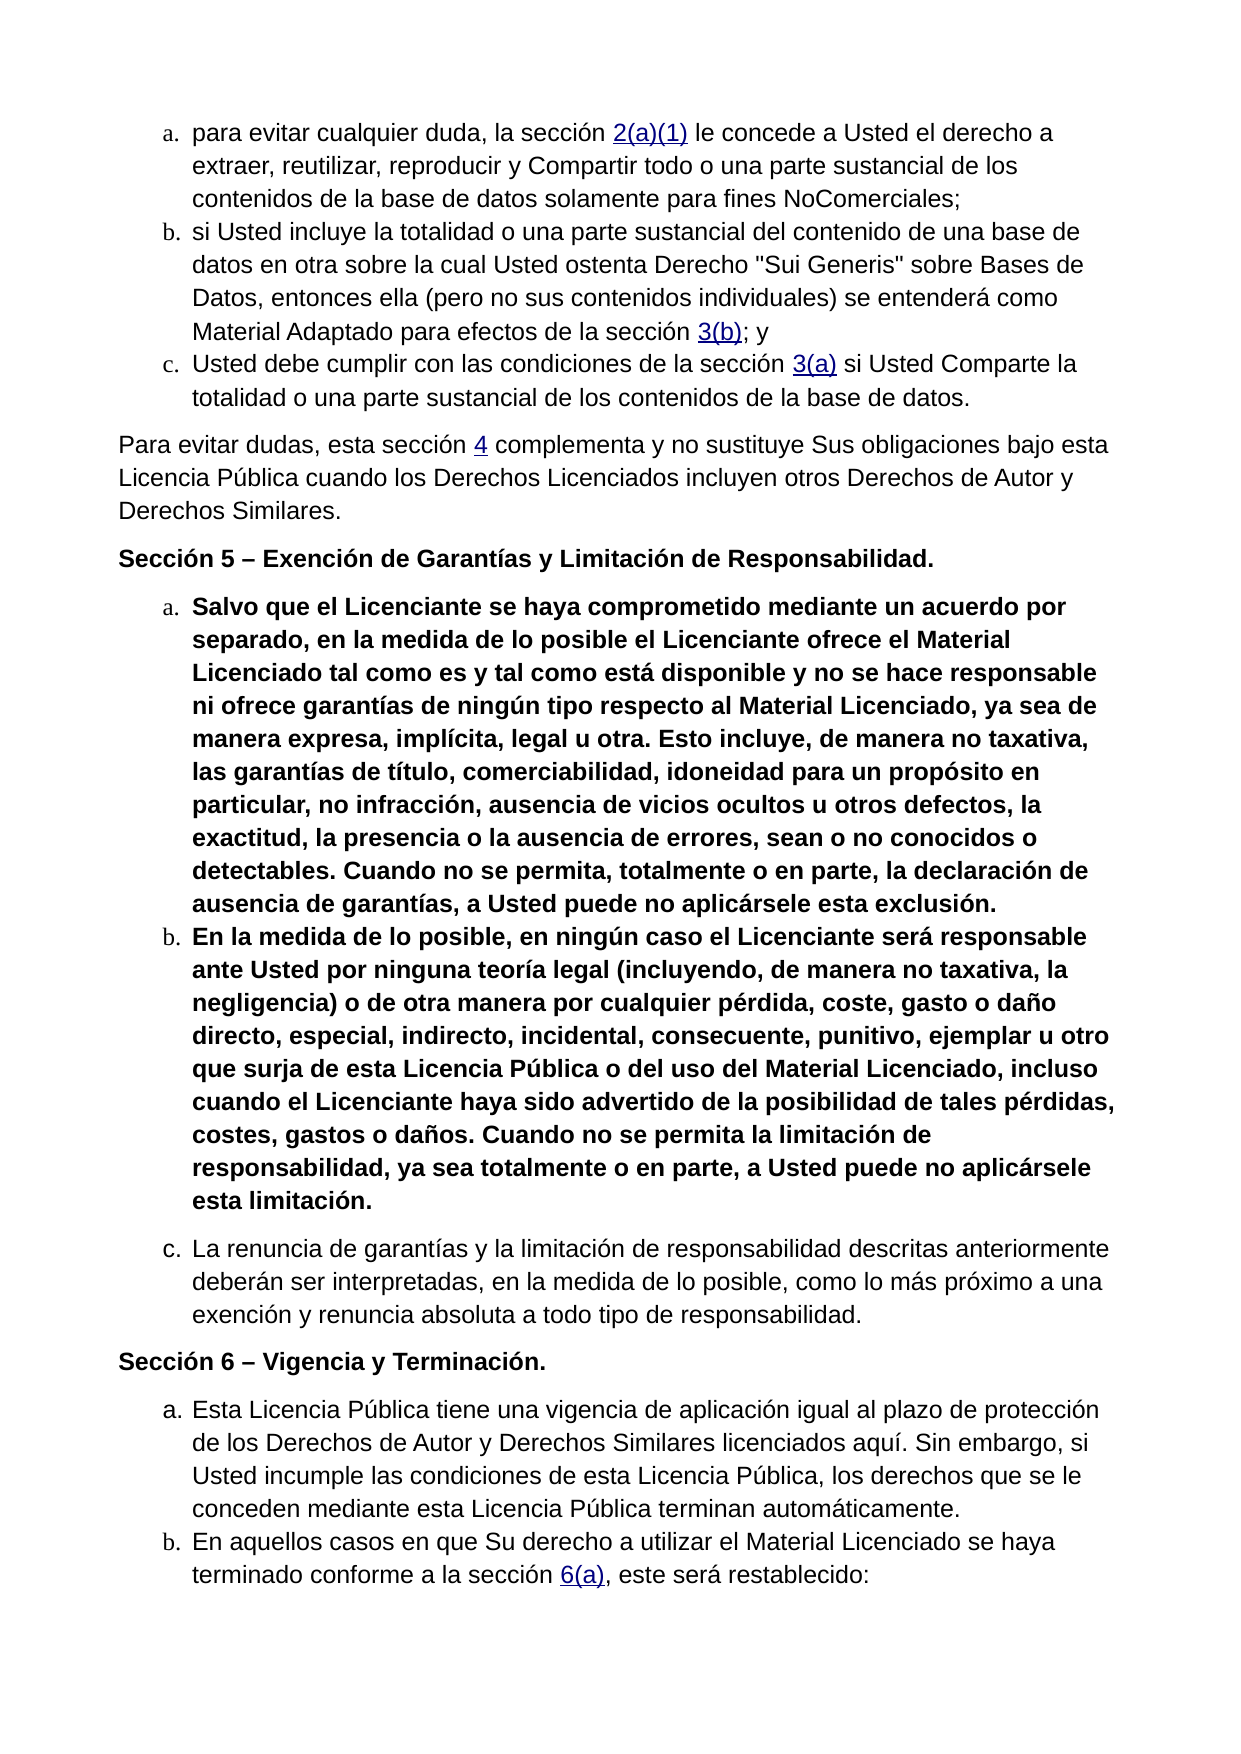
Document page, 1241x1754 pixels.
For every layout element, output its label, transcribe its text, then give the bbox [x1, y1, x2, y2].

list En la medida de lo posible, en ningún caso el Licenciante será responsable ante Usted por ninguna teoría legal (incluyendo, de manera no taxativa, la negligencia) o de otra manera por cualquier pérdida, coste, gasto o daño directo, especial, indirecto, incidental, consecuente, punitivo, ejemplar u otro que surja de esta Licencia Pública o del uso del Material Licenciado, incluso cuando el Licenciante haya sido advertido de la posibilidad de tales pérdidas, costes, gastos o daños. Cuando no se permita la limitación de responsabilidad, ya sea totalmente o en parte, a Usted puede no aplicársele esta limitación. [162, 922, 1122, 1215]
list si Usted incluye la totalidad o una parte sustancial del contenido de una base de datos en otra sobre la cual Usted ostenta Derecho "Sui Generis" sobre Bases de Datos, entonces ella (pero no sus contenidos individuales) se entenderá como Material Adaptado para efectos de la sección 3(b); y [162, 217, 1122, 345]
list Usted debe cumplir con las condiciones de la sección 3(a) si Usted Comparte la totalidad o una parte sustancial de los contenidos de la base de datos. [162, 349, 1122, 411]
text Para evitar dudas, esta sección 4 complementa y no sustituye Sus obligaciones bajo esta Licencia Pública cuando los Derechos Licenciados incluyen otros Derechos de Autor y Derechos Similares. [118, 430, 1122, 525]
list En aquellos casos en que Su derecho a utilizar el Material Licenciado se haya terminado conforme a la sección 6(a), este será restablecido: [162, 1527, 1122, 1589]
list Esta Licencia Pública tiene una vigencia de aplicación igual al plazo de protección de los Derechos de Autor y Derechos Similares licenciados aquí. Sin embargo, si Usted incumple las condiciones de esta Licencia Pública, los derechos que se le conceden mediante esta Licencia Pública terminan automáticamente. [162, 1395, 1122, 1523]
list Salvo que el Licenciante se haya comprometido mediante un acuerdo por separado, en la medida de lo posible el Licenciante ofrece el Material Licenciado tal como es y tal como está disponible y no se hace responsable ni ofrece garantías de ningún tipo respecto al Material Licenciado, ya sea de manera expresa, implícita, legal u otra. Esto incluye, de manera no taxativa, las garantías de título, comerciabilidad, idoneidad para un propósito en particular, no infracción, ausencia de vicios ocultos u otros defectos, la exactitud, la presencia o la ausencia de errores, sean o no conocidos o detectables. Cuando no se permita, totalmente o en parte, la declaración de ausencia de garantías, a Usted puede no aplicársele esta exclusión. [162, 591, 1122, 917]
list La renuncia de garantías y la limitación de responsabilidad descritas anteriormente deberán ser interpretadas, en la medida de lo posible, como lo más próximo a una exención y renuncia absoluta a todo tipo de responsabilidad. [162, 1234, 1122, 1328]
text Sección 5 – Exención de Garantías y Limitación de Responsabilidad. [118, 544, 1122, 573]
list para evitar cualquier duda, la sección 2(a)(1) le concede a Usted el derecho a extraer, reutilizar, reproducir y Compartir todo o una parte sustancial de los contenidos de la base de datos solamente para fines NoComerciales; [162, 118, 1122, 213]
text Sección 6 – Vigencia y Terminación. [118, 1347, 1122, 1376]
